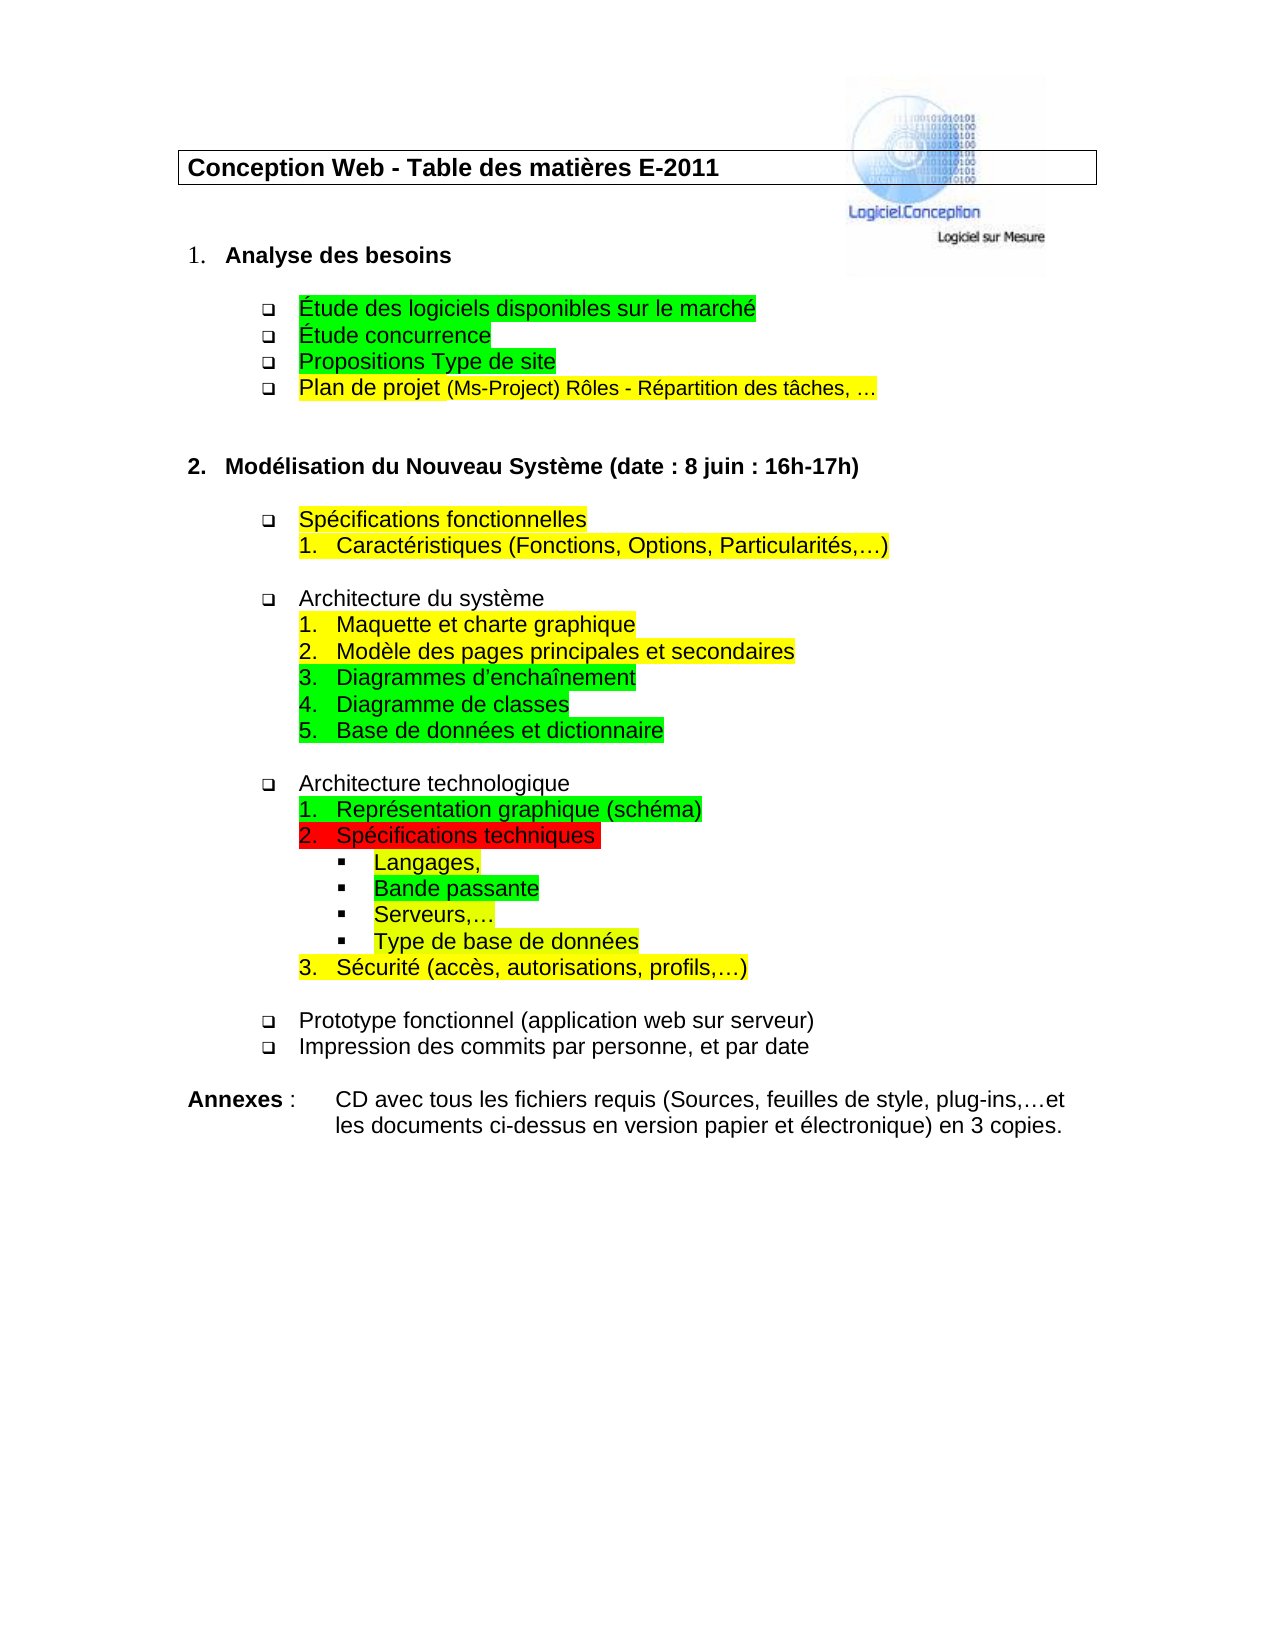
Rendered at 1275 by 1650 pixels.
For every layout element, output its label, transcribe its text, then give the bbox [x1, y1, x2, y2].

list Propositions Type de site [261, 348, 1087, 374]
list Sécurité (accès, autorisations, profils,…) [299, 954, 1087, 980]
list Impression des commits par personne, et par date [261, 1033, 1087, 1059]
list Maquette et charte graphique [299, 611, 1087, 638]
list Type de base de données [336, 928, 1087, 954]
list Langages, [336, 849, 1087, 875]
picture [845, 185, 1046, 277]
list Prototype fonctionnel (application web sur serveur) [261, 1007, 1087, 1033]
picture [845, 76, 1046, 150]
list Spécifications techniques [299, 822, 1087, 849]
subtitle [1046, 151, 1096, 184]
list Modèle des pages principales et secondaires [299, 638, 1087, 664]
list Étude des logiciels disponibles sur le marché [261, 295, 1087, 322]
subtitle Conception Web - Table des matières E-2011 [179, 151, 845, 184]
list Diagramme de classes [299, 691, 1087, 717]
list Caractéristiques (Fonctions, Options, Particularités,…) [299, 532, 1087, 559]
list [1047, 240, 1087, 269]
list Diagrammes d’enchaînement [299, 664, 1087, 691]
list Architecture technologique [261, 769, 1087, 796]
list Serveurs,… [336, 901, 1087, 928]
list Modélisation du Nouveau Système (date : 8 juin : 16h-17h) [187, 453, 1087, 480]
list Base de données et dictionnaire [299, 717, 1087, 743]
list Bande passante [336, 875, 1087, 901]
list Représentation graphique (schéma) [299, 796, 1087, 822]
picture [845, 151, 1046, 184]
text Annexes : CD avec tous les fichiers requis (Sources, feuilles de style, plug-ins,…et les documents ci-dessus en version papier et électronique) en 3 copies. [187, 1086, 1087, 1138]
list Plan de projet (Ms-Project) Rôles - Répartition des tâches, … [261, 374, 1087, 401]
list Analyse des besoins [187, 240, 844, 269]
list Spécifications fonctionnelles [261, 506, 1087, 532]
list Architecture du système [261, 585, 1087, 611]
list Étude concurrence [261, 322, 1087, 348]
